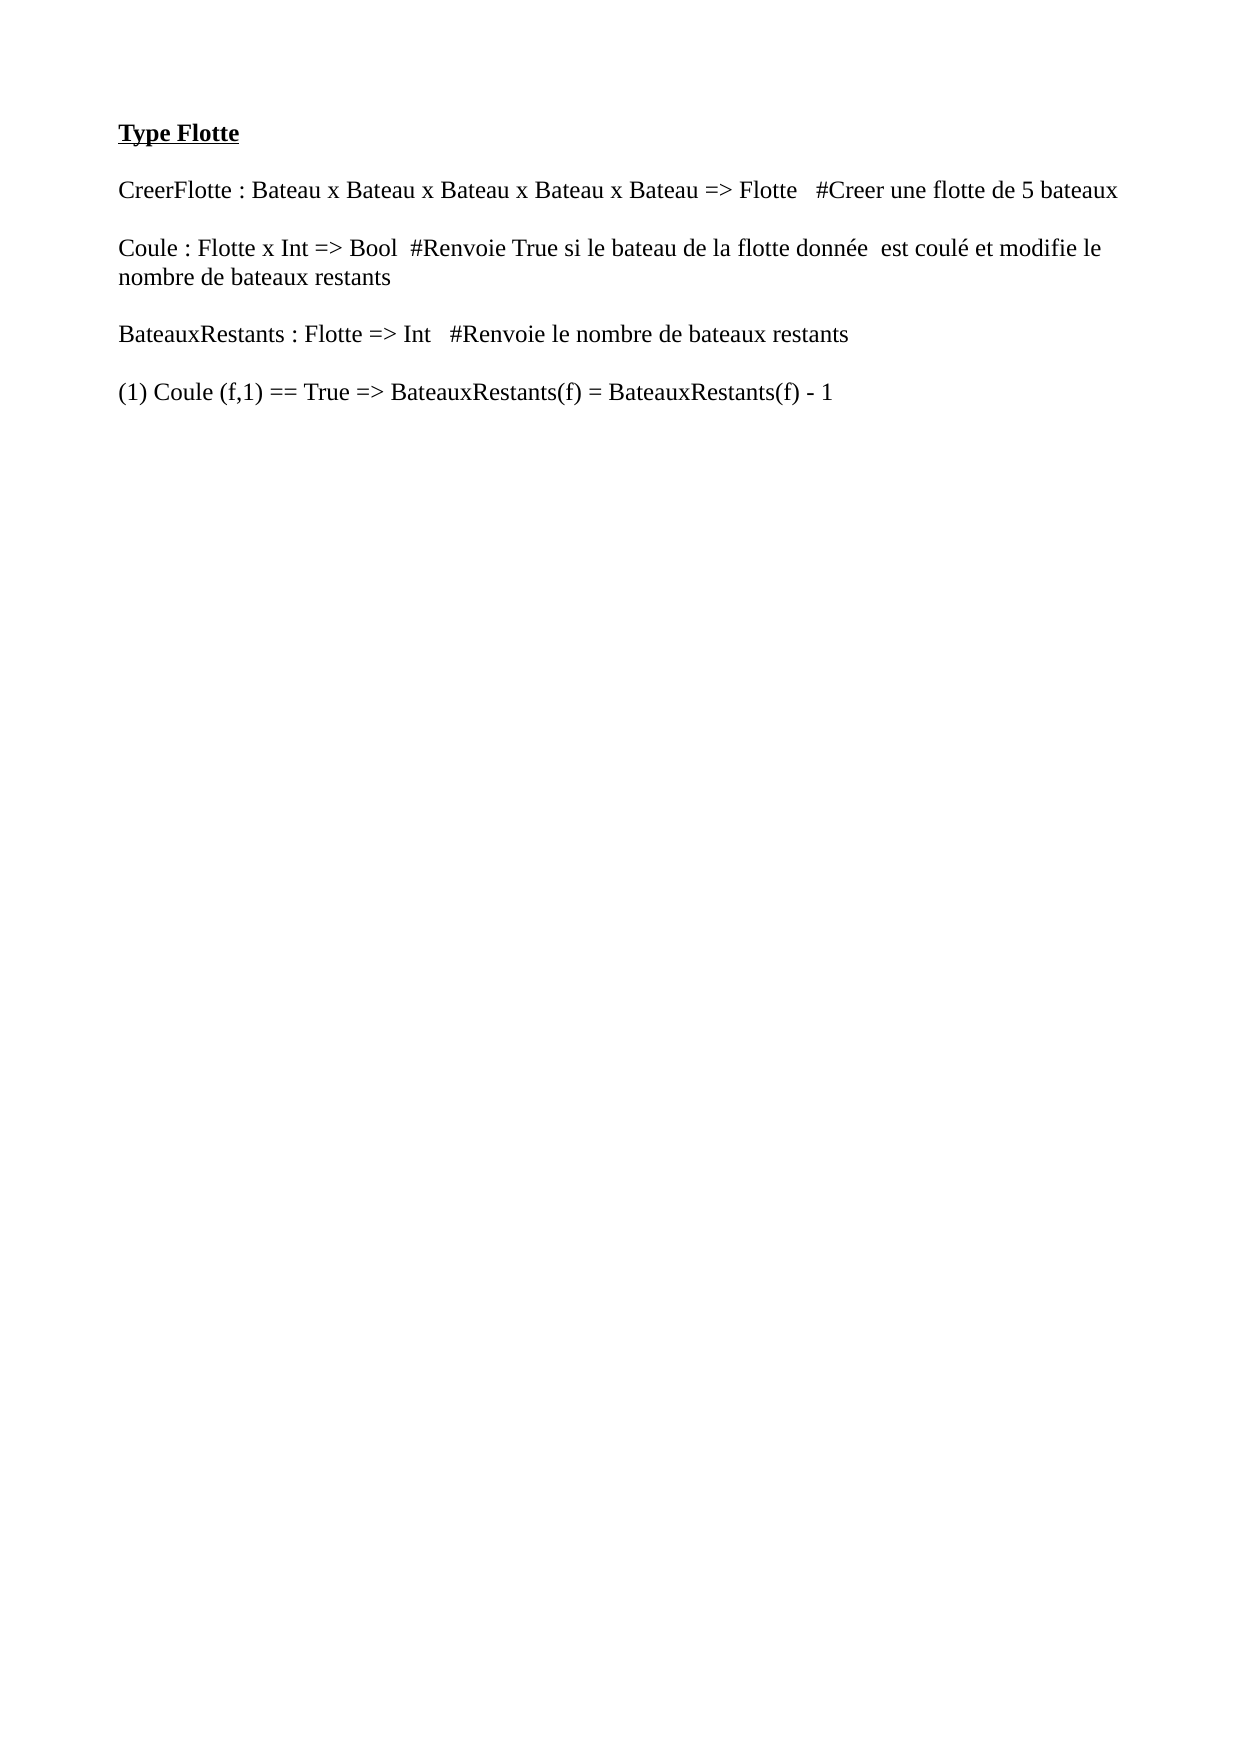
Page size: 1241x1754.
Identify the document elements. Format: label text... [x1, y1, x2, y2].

text Type Flotte [118, 118, 1122, 147]
text BateauxRestants : Flotte => Int #Renvoie le nombre de bateaux restants [118, 319, 1122, 348]
text Coule : Flotte x Int => Bool #Renvoie True si le bateau de la flotte donnée est coulé et modifie le nombre de bateaux restants [118, 233, 1122, 291]
text (1) Coule (f,1) == True => BateauxRestants(f) = BateauxRestants(f) - 1 [118, 377, 1122, 406]
text CreerFlotte : Bateau x Bateau x Bateau x Bateau x Bateau => Flotte #Creer une flotte de 5 bateaux [118, 176, 1122, 204]
